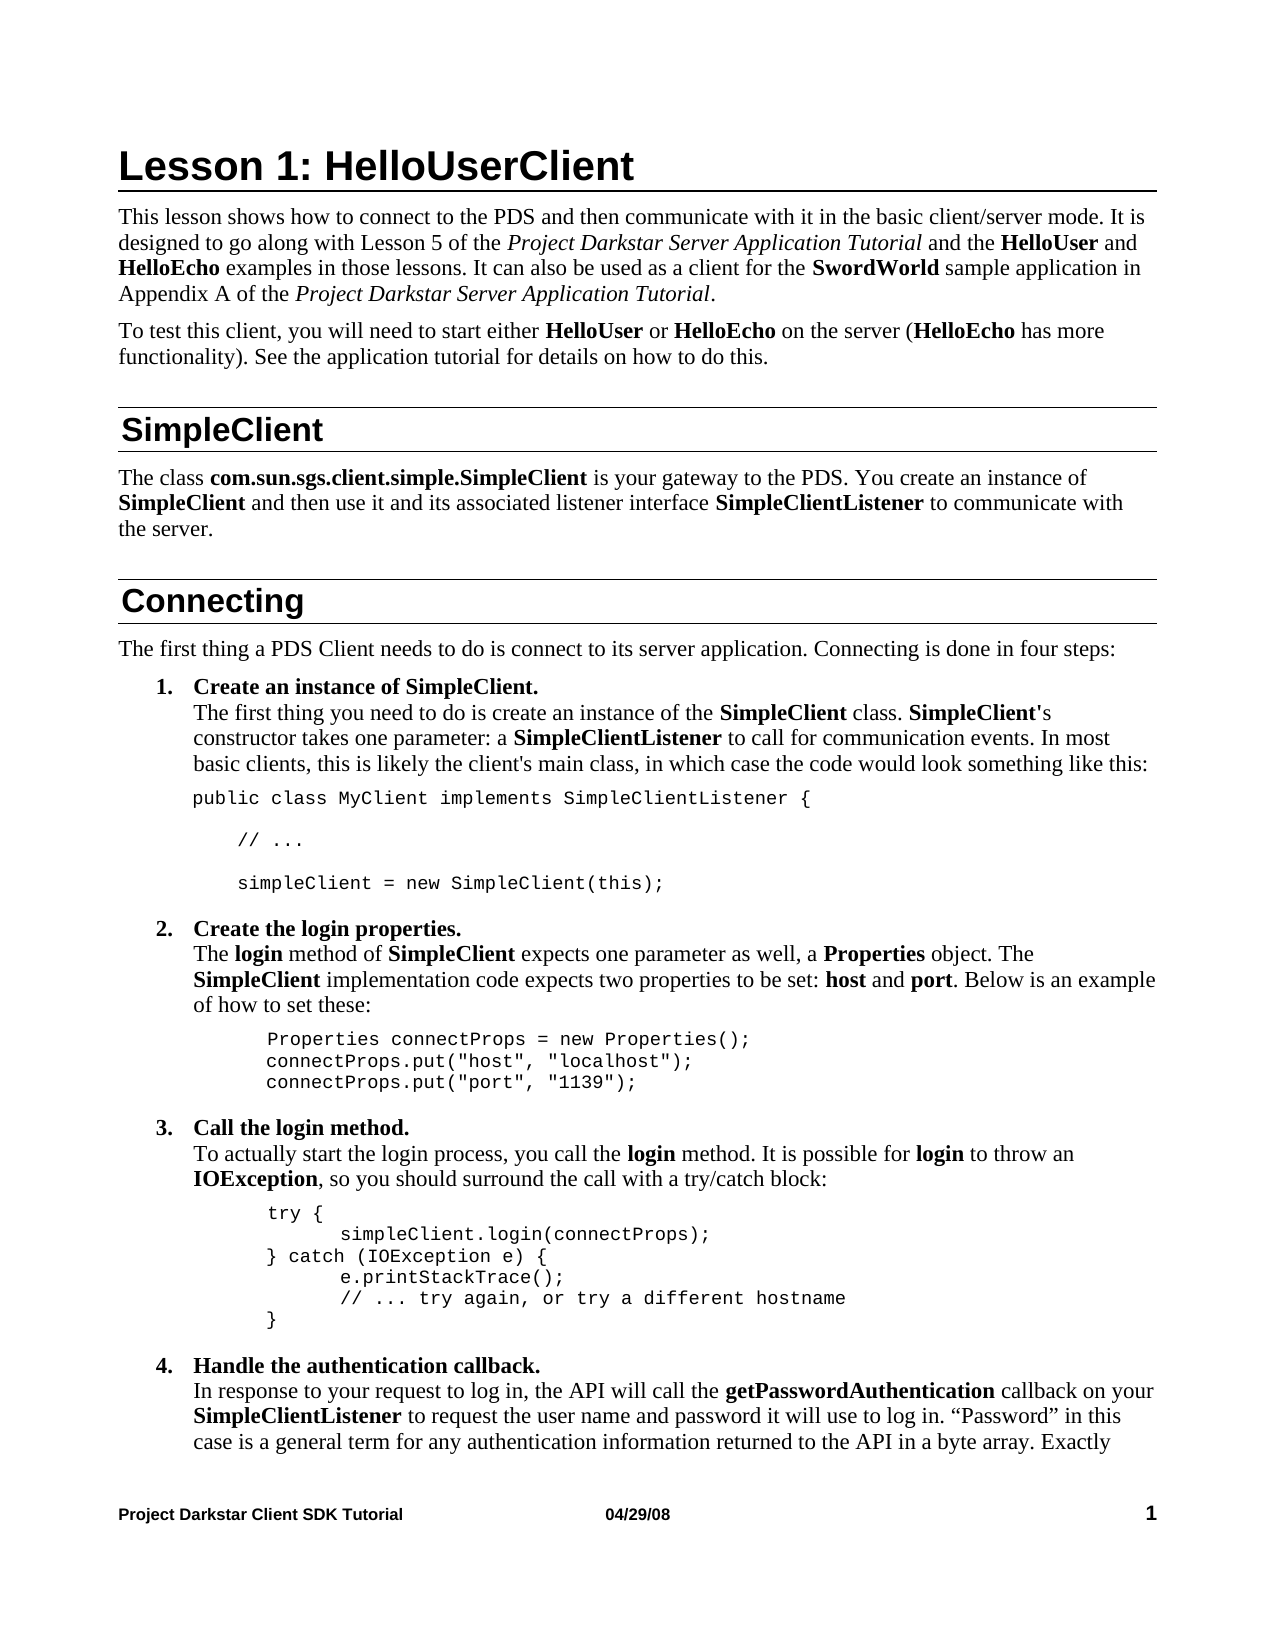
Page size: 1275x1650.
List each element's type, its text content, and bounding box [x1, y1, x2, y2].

subtitle Connecting [118, 580, 1157, 623]
text connectProps.put("port", "1139"); [192, 1073, 1098, 1115]
subtitle SimpleClient [118, 408, 1157, 451]
text // ... [192, 831, 1098, 852]
list Call the login method. To actually start the login process, you call the login method. It is possible for login to throw an IOException, so you should surround the call with a try/catch block: [156, 1115, 1157, 1191]
text The class com.sun.sgs.client.simple.SimpleClient is your gateway to the PDS. You create an instance of SimpleClient and then use it and its associated listener interface SimpleClientListener to communicate with the server. [118, 465, 1157, 541]
text e.printStackTrace(); [192, 1268, 1098, 1289]
list Properties connectProps = new Properties(); [229, 1030, 1098, 1051]
text The first thing a PDS Client needs to do is connect to its server application. Connecting is done in four steps: [118, 636, 1157, 662]
text connectProps.put("host", "localhost"); [192, 1051, 1098, 1073]
list try { [229, 1204, 1098, 1225]
text simpleClient = new SimpleClient(this); [192, 873, 1098, 916]
text simpleClient.login(connectProps); [192, 1225, 1098, 1246]
text public class MyClient implements SimpleClientListener { [192, 788, 1098, 810]
list Create the login properties. The login method of SimpleClient expects one parameter as well, a Properties object. The SimpleClient implementation code expects two properties to be set: host and port. Below is an example of how to set these: [156, 916, 1157, 1018]
text // ... try again, or try a different hostname [192, 1289, 1098, 1310]
text } [192, 1310, 1098, 1353]
text To test this client, you will need to start either HelloUser or HelloEcho on the server (HelloEcho has more functionality). See the application tutorial for details on how to do this. [118, 318, 1157, 369]
list Handle the authentication callback. In response to your request to log in, the API will call the getPasswordAuthentication callback on your SimpleClientListener to request the user name and password it will use to log in. “Password” in this case is a general term for any authentication information returned to the API in a byte array. Exactly [156, 1353, 1157, 1454]
text } catch (IOException e) { [192, 1246, 1098, 1268]
text This lesson shows how to connect to the PDS and then communicate with it in the basic client/server mode. It is designed to go along with Lesson 5 of the Project Darkstar Server Application Tutorial and the HelloUser and HelloEcho examples in those lessons. It can also be used as a client for the SwordWorld sample application in Appendix A of the Project Darkstar Server Application Tutorial. [118, 204, 1157, 306]
list Create an instance of SimpleClient. The first thing you need to do is create an instance of the SimpleClient class. SimpleClient's constructor takes one parameter: a SimpleClientListener to call for communication events. In most basic clients, this is likely the client's main class, in which case the code would look something like this: [156, 674, 1157, 776]
subtitle Lesson 1: HelloUserClient [118, 143, 1157, 190]
